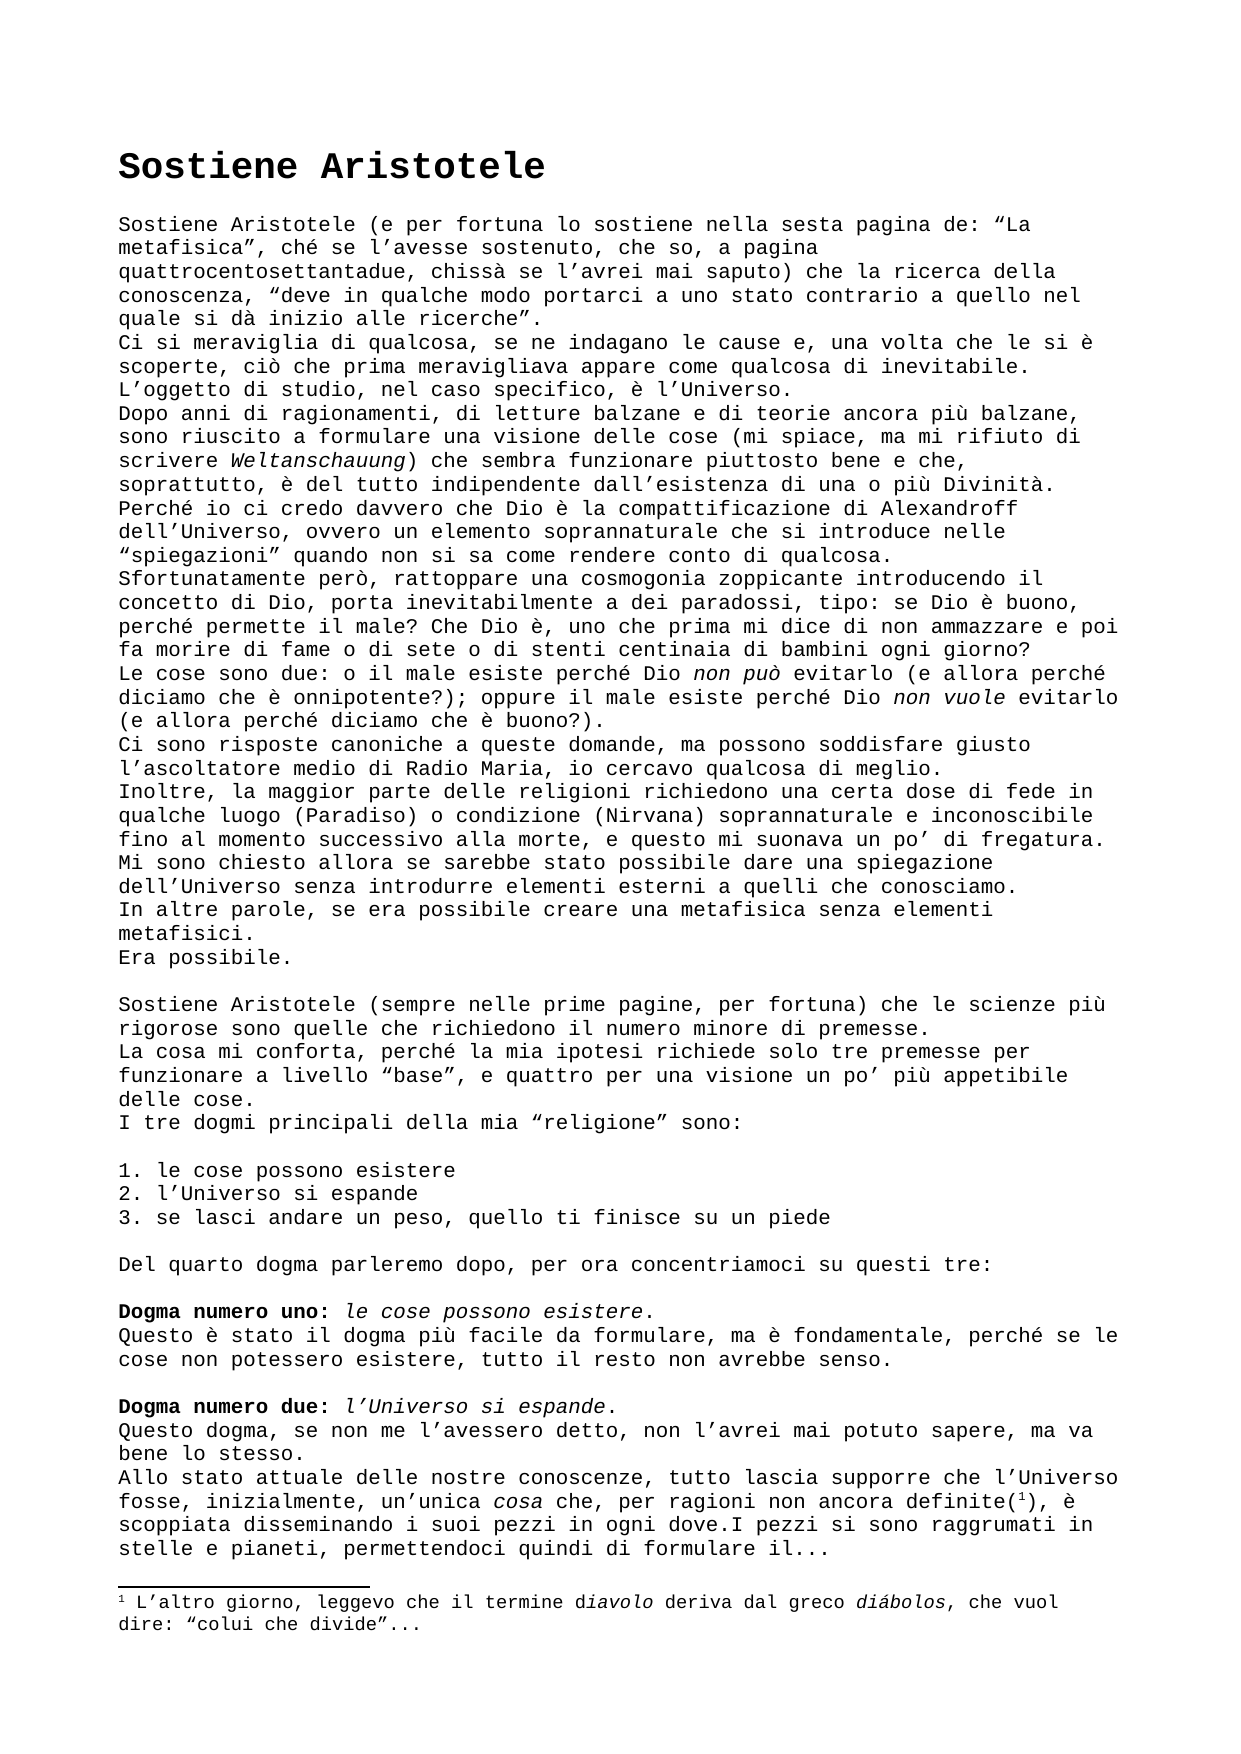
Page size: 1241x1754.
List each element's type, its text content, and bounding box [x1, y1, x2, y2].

text Sostiene Aristotele (e per fortuna lo sostiene nella sesta pagina de: “La metafisica”, ché se l’avesse sostenuto, che so, a pagina quattrocentosettantadue, chissà se l’avrei mai saputo) che la ricerca della conoscenza, “deve in qualche modo portarci a uno stato contrario a quello nel quale si dà inizio alle ricerche”. [118, 214, 1122, 332]
text La cosa mi conforta, perché la mia ipotesi richiede solo tre premesse per funzionare a livello “base”, e quattro per una visione un po’ più appetibile delle cose. [118, 1041, 1122, 1112]
list se lasci andare un peso, quello ti finisce su un piede [118, 1207, 1122, 1231]
text Sostiene Aristotele (sempre nelle prime pagine, per fortuna) che le scienze più rigorose sono quelle che richiedono il numero minore di premesse. [118, 994, 1122, 1041]
text Le cose sono due: o il male esiste perché Dio non può evitarlo (e allora perché diciamo che è onnipotente?); oppure il male esiste perché Dio non vuole evitarlo (e allora perché diciamo che è buono?). [118, 663, 1122, 734]
subtitle Sostiene Aristotele [118, 148, 1122, 190]
text Questo è stato il dogma più facile da formulare, ma è fondamentale, perché se le cose non potessero esistere, tutto il resto non avrebbe senso. [118, 1325, 1122, 1372]
list le cose possono esistere [118, 1159, 1122, 1183]
text Sfortunatamente però, rattoppare una cosmogonia zoppicante introducendo il concetto di Dio, porta inevitabilmente a dei paradossi, tipo: se Dio è buono, perché permette il male? Che Dio è, uno che prima mi dice di non ammazzare e poi fa morire di fame o di sete o di stenti centinaia di bambini ogni giorno? [118, 568, 1122, 663]
text Ci si meraviglia di qualcosa, se ne indagano le cause e, una volta che le si è scoperte, ciò che prima meravigliava appare come qualcosa di inevitabile. [118, 332, 1122, 379]
text L’oggetto di studio, nel caso specifico, è l’Universo. [118, 379, 1122, 403]
text L’altro giorno, leggevo che il termine diavolo deriva dal greco diábolos, che vuol dire: “colui che divide”... [118, 1593, 1122, 1636]
text Inoltre, la maggior parte delle religioni richiedono una certa dose di fede in qualche luogo (Paradiso) o condizione (Nirvana) soprannaturale e inconoscibile fino al momento successivo alla morte, e questo mi suonava un po’ di fregatura. [118, 781, 1122, 852]
text Dopo anni di ragionamenti, di letture balzane e di teorie ancora più balzane, sono riuscito a formulare una visione delle cose (mi spiace, ma mi rifiuto di scrivere Weltanschauung) che sembra funzionare piuttosto bene e che, soprattutto, è del tutto indipendente dall’esistenza di una o più Divinità. [118, 403, 1122, 497]
text In altre parole, se era possibile creare una metafisica senza elementi metafisici. [118, 899, 1122, 947]
text Mi sono chiesto allora se sarebbe stato possibile dare una spiegazione dell’Universo senza introdurre elementi esterni a quelli che conosciamo. [118, 852, 1122, 899]
text Ci sono risposte canoniche a queste domande, ma possono soddisfare giusto l’ascoltatore medio di Radio Maria, io cercavo qualcosa di meglio. [118, 734, 1122, 781]
text Dogma numero due: l’Universo si espande. [118, 1396, 1122, 1420]
list l’Universo si espande [118, 1183, 1122, 1207]
text Allo stato attuale delle nostre conoscenze, tutto lascia supporre che l’Universo fosse, inizialmente, un’unica cosa che, per ragioni non ancora definite(), è scoppiata disseminando i suoi pezzi in ogni dove.I pezzi si sono raggrumati in stelle e pianeti, permettendoci quindi di formulare il... [118, 1467, 1122, 1562]
text Era possibile. [118, 947, 1122, 970]
text I tre dogmi principali della mia “religione” sono: [118, 1112, 1122, 1136]
text Del quarto dogma parleremo dopo, per ora concentriamoci su questi tre: [118, 1254, 1122, 1278]
text Perché io ci credo davvero che Dio è la compattificazione di Alexandroff dell’Universo, ovvero un elemento soprannaturale che si introduce nelle “spiegazioni” quando non si sa come rendere conto di qualcosa. [118, 497, 1122, 568]
text Dogma numero uno: le cose possono esistere. [118, 1301, 1122, 1325]
text Questo dogma, se non me l’avessero detto, non l’avrei mai potuto sapere, ma va bene lo stesso. [118, 1420, 1122, 1467]
